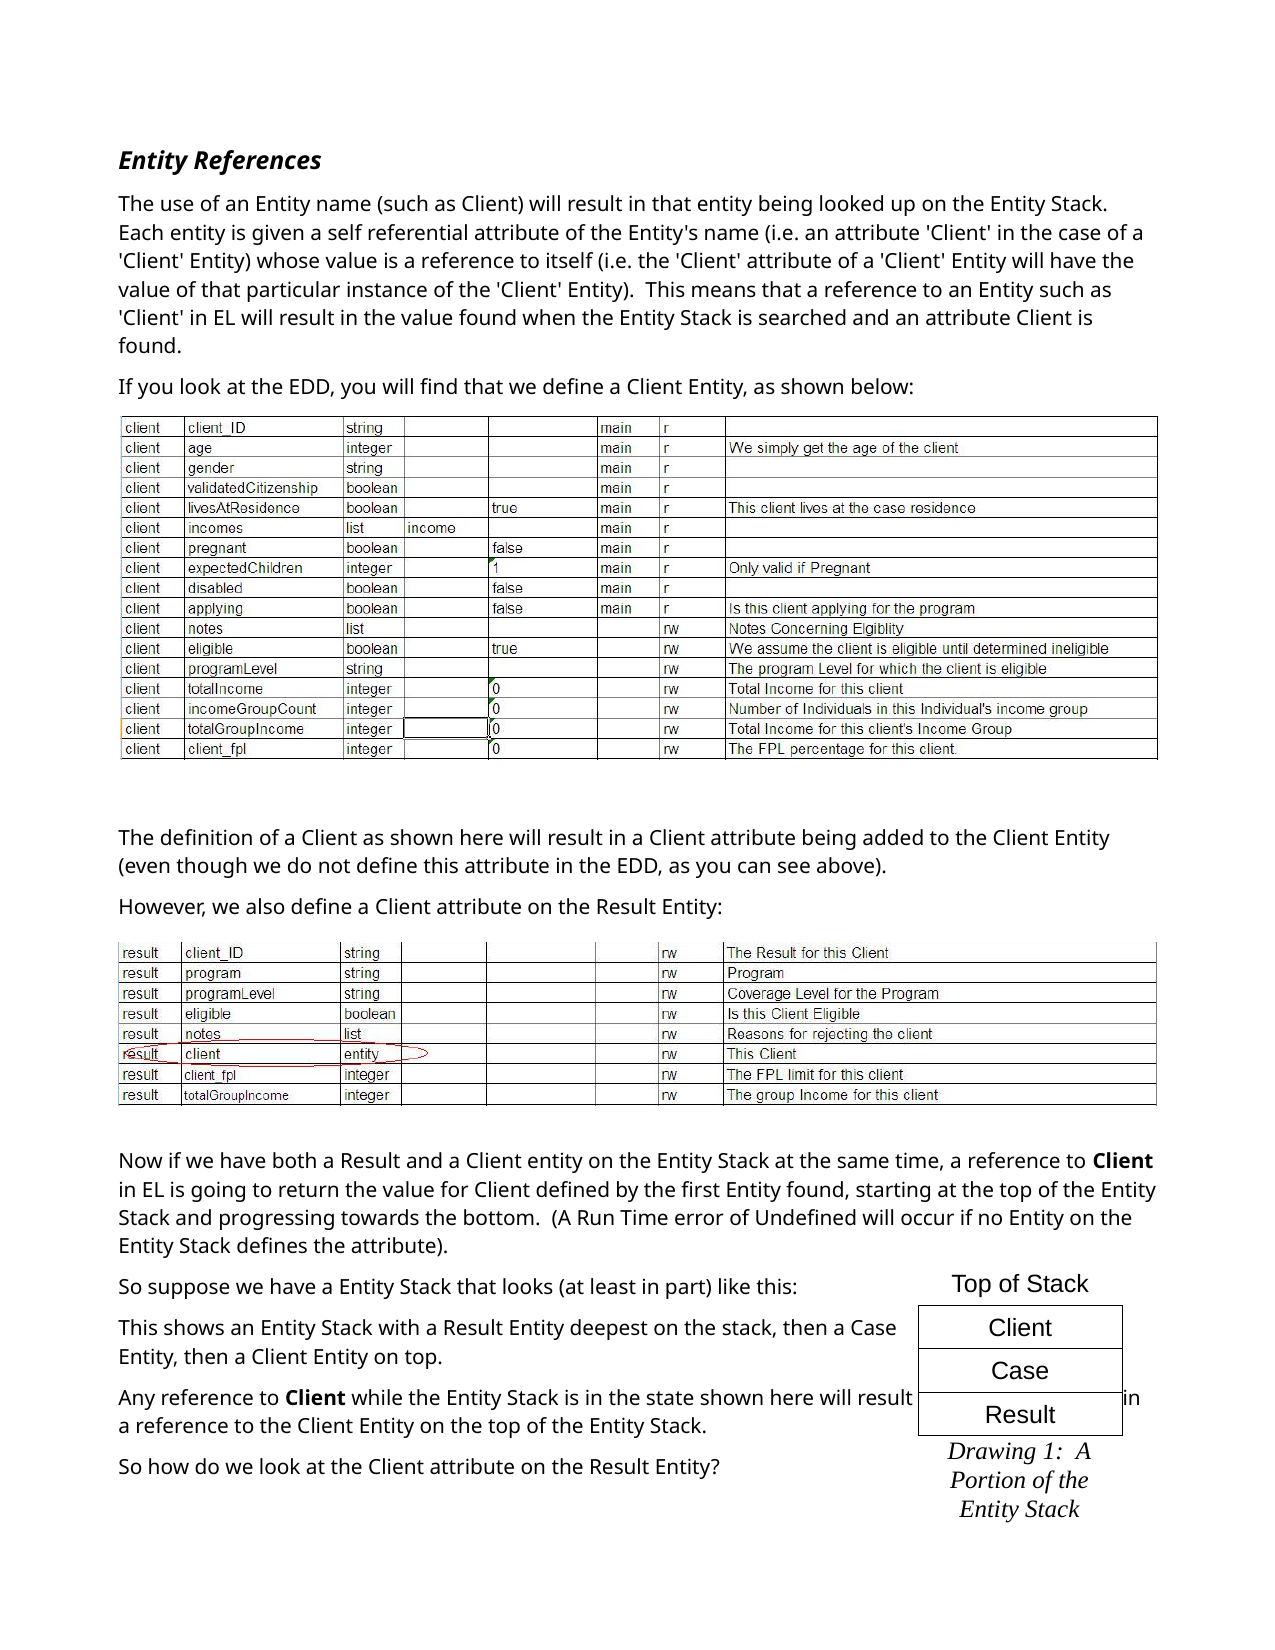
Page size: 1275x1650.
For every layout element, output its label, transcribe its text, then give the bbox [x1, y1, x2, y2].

picture [118, 942, 1157, 1106]
text If you look at the EDD, you will find that we define a Client Entity, as shown below: [118, 372, 1157, 401]
picture [120, 416, 1159, 760]
text The definition of a Client as shown here will result in a Client attribute being added to the Client Entity (even though we do not define this attribute in the EDD, as you can see above). [118, 823, 1157, 880]
text So suppose we have a Entity Stack that looks (at least in part) like this: [118, 1262, 1157, 1301]
text This shows an Entity Stack with a Result Entity deepest on the stack, then a Case Entity, then a Client Entity on top. [118, 1313, 918, 1370]
text Now if we have both a Result and a Client entity on the Entity Stack at the same time, a reference to Client in EL is going to return the value for Client defined by the first Entity found, starting at the top of the Entity Stack and progressing towards the bottom. (A Run Time error of Undefined will occur if no Entity on the Entity Stack defines the attribute). [118, 1146, 1157, 1260]
text The use of an Entity name (such as Client) will result in that entity being looked up on the Entity Stack. Each entity is given a self referential attribute of the Entity's name (i.e. an attribute 'Client' in the case of a 'Client' Entity) whose value is a reference to itself (i.e. the 'Client' attribute of a 'Client' Entity will have the value of that particular instance of the 'Client' Entity). This means that a reference to an Entity such as 'Client' in EL will result in the value found when the Entity Stack is searched and an attribute Client is found. [118, 189, 1157, 360]
subtitle Entity References [118, 143, 1157, 177]
text Drawing 1: A Portion of the Entity Stack [918, 1274, 1122, 1305]
text However, we also define a Client attribute on the Result Entity: [118, 892, 1157, 921]
text Drawing 1: A Portion of the Entity Stack [918, 1436, 1122, 1522]
text So how do we look at the Client attribute on the Result Entity? [118, 1452, 918, 1481]
text Any reference to Client while the Entity Stack is in the state shown here will result in a reference to the Client Entity on the top of the Entity Stack. [118, 1383, 918, 1440]
